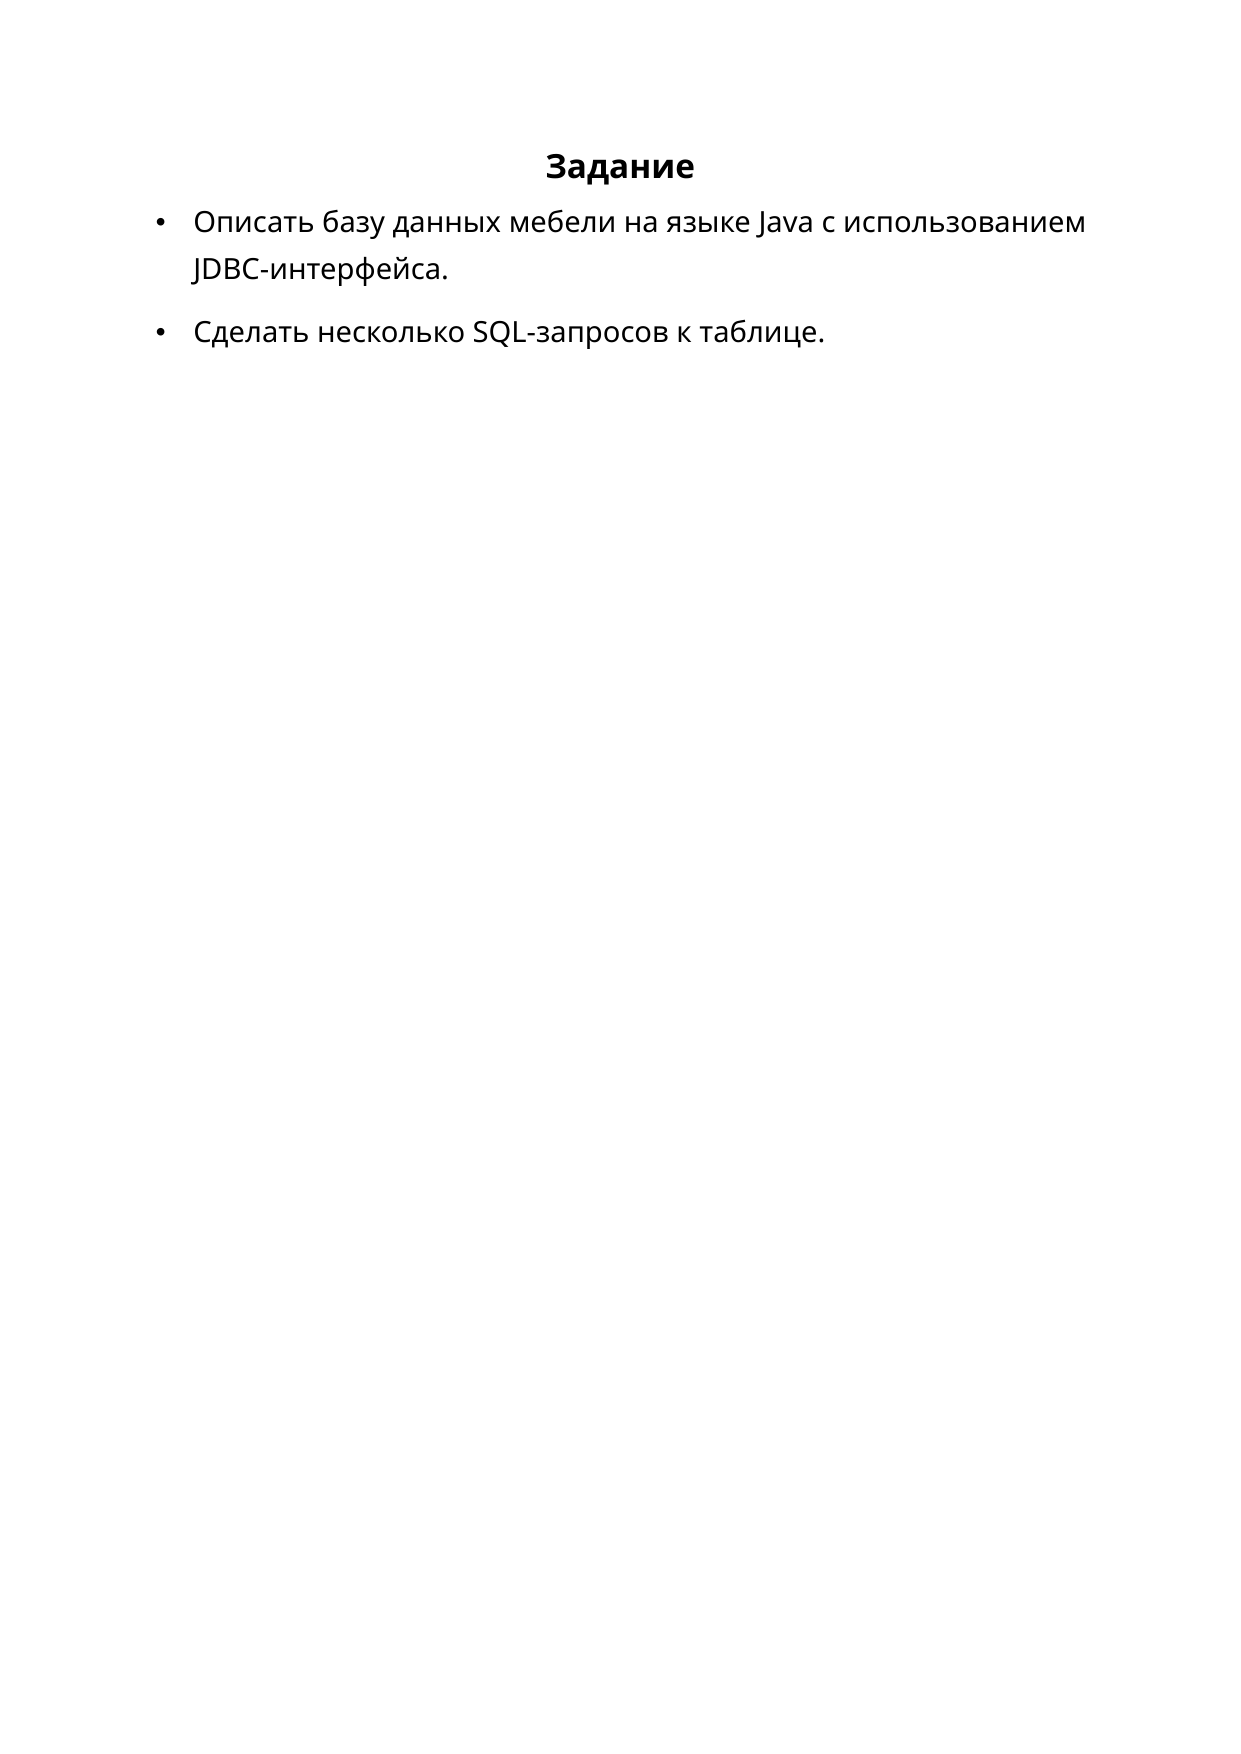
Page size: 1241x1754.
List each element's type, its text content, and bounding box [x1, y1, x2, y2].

list Сделать несколько SQL-запросов к таблице. [156, 311, 1122, 351]
subtitle Задание [118, 143, 1122, 188]
list Описать базу данных мебели на языке Java с использованием JDBC-интерфейса. [156, 201, 1122, 288]
